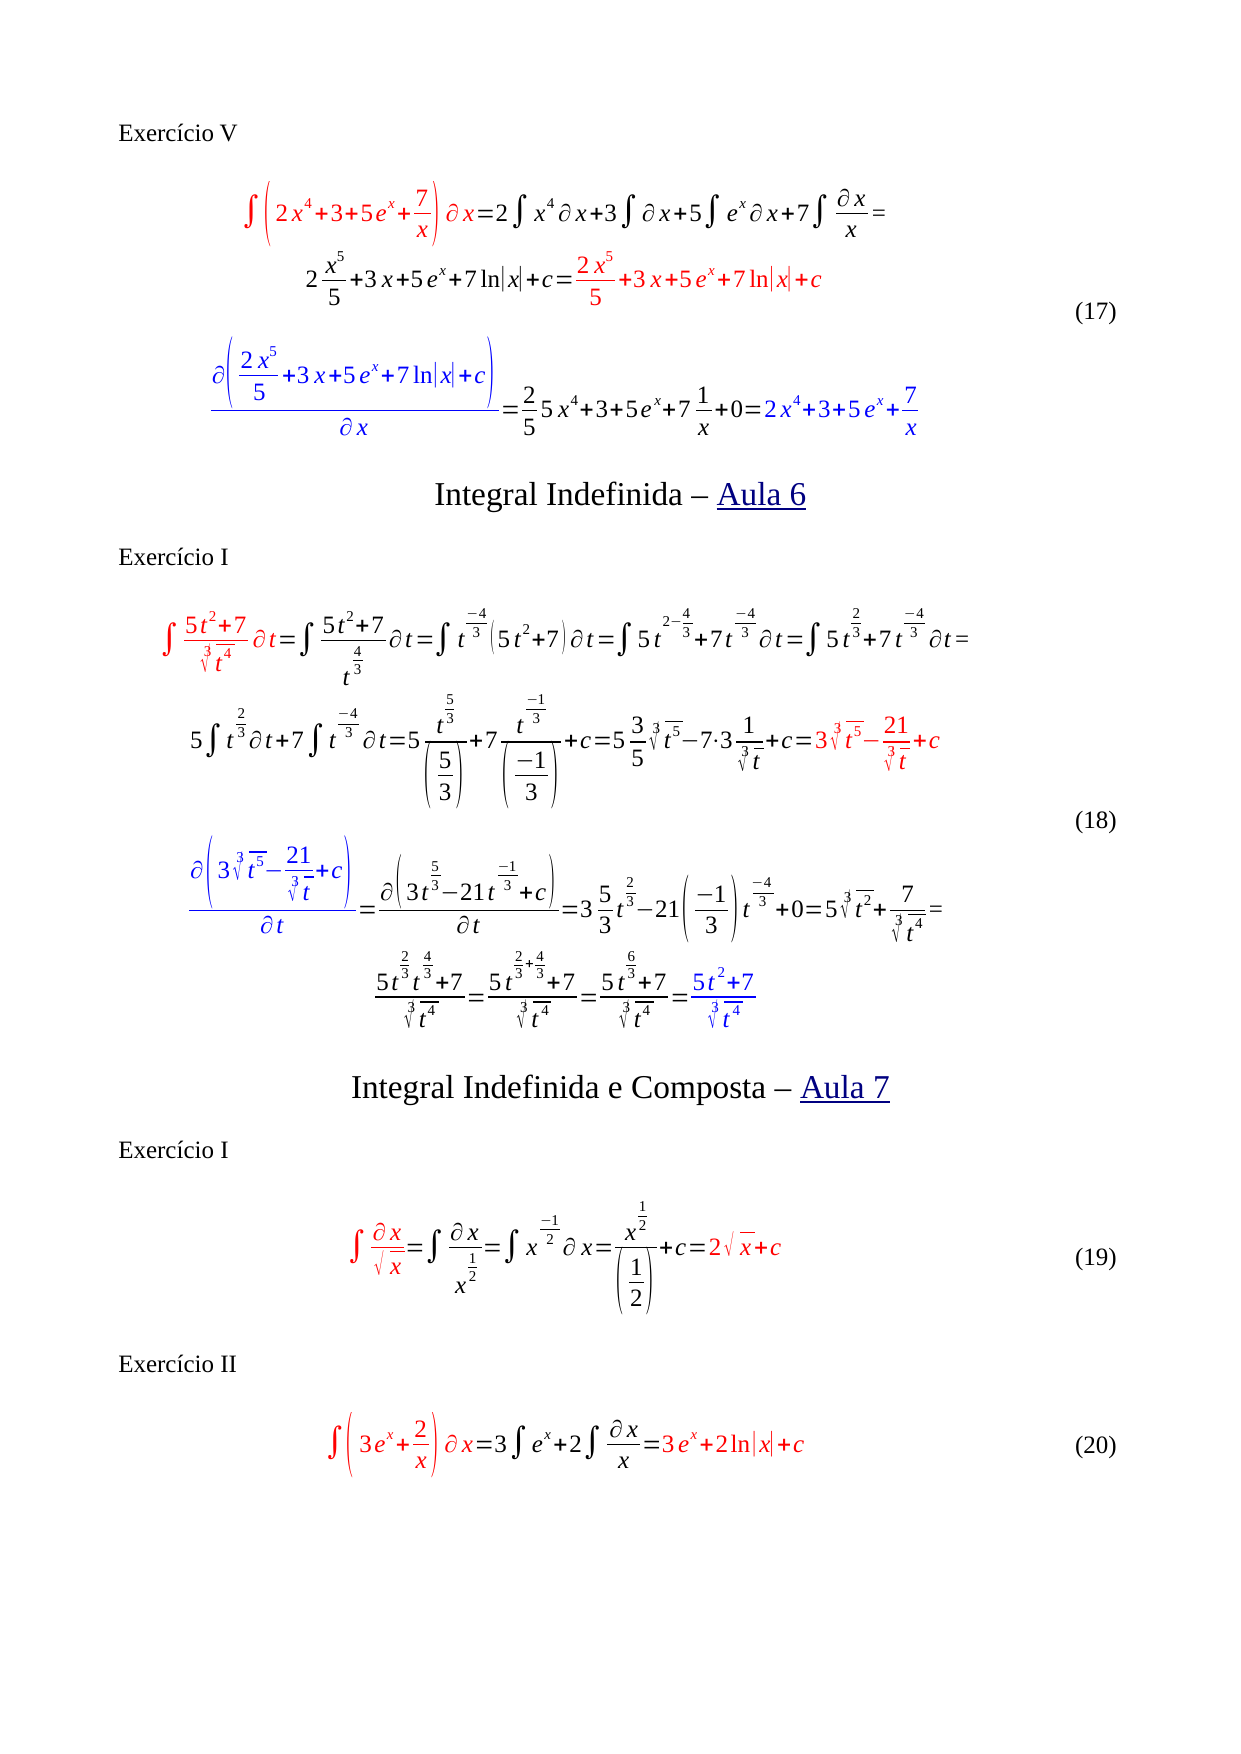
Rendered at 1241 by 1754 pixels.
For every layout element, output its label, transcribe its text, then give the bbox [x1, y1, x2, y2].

table_header (19) [1010, 1192, 1122, 1320]
table_header [118, 599, 1010, 1039]
text Exercício II [118, 1349, 1122, 1378]
table_header (17) [1010, 176, 1122, 446]
table_header [118, 176, 1010, 446]
text Integral Indefinida – Aula 6 [118, 475, 1122, 513]
text Integral Indefinida e Composta – Aula 7 [118, 1068, 1122, 1106]
table_header [118, 1192, 1010, 1320]
text Exercício I [118, 542, 1122, 571]
table_header [118, 1407, 1010, 1483]
table_header (20) [1010, 1407, 1122, 1483]
text Exercício I [118, 1135, 1122, 1163]
table_header (18) [1010, 599, 1122, 1039]
text Exercício V [118, 118, 1122, 147]
